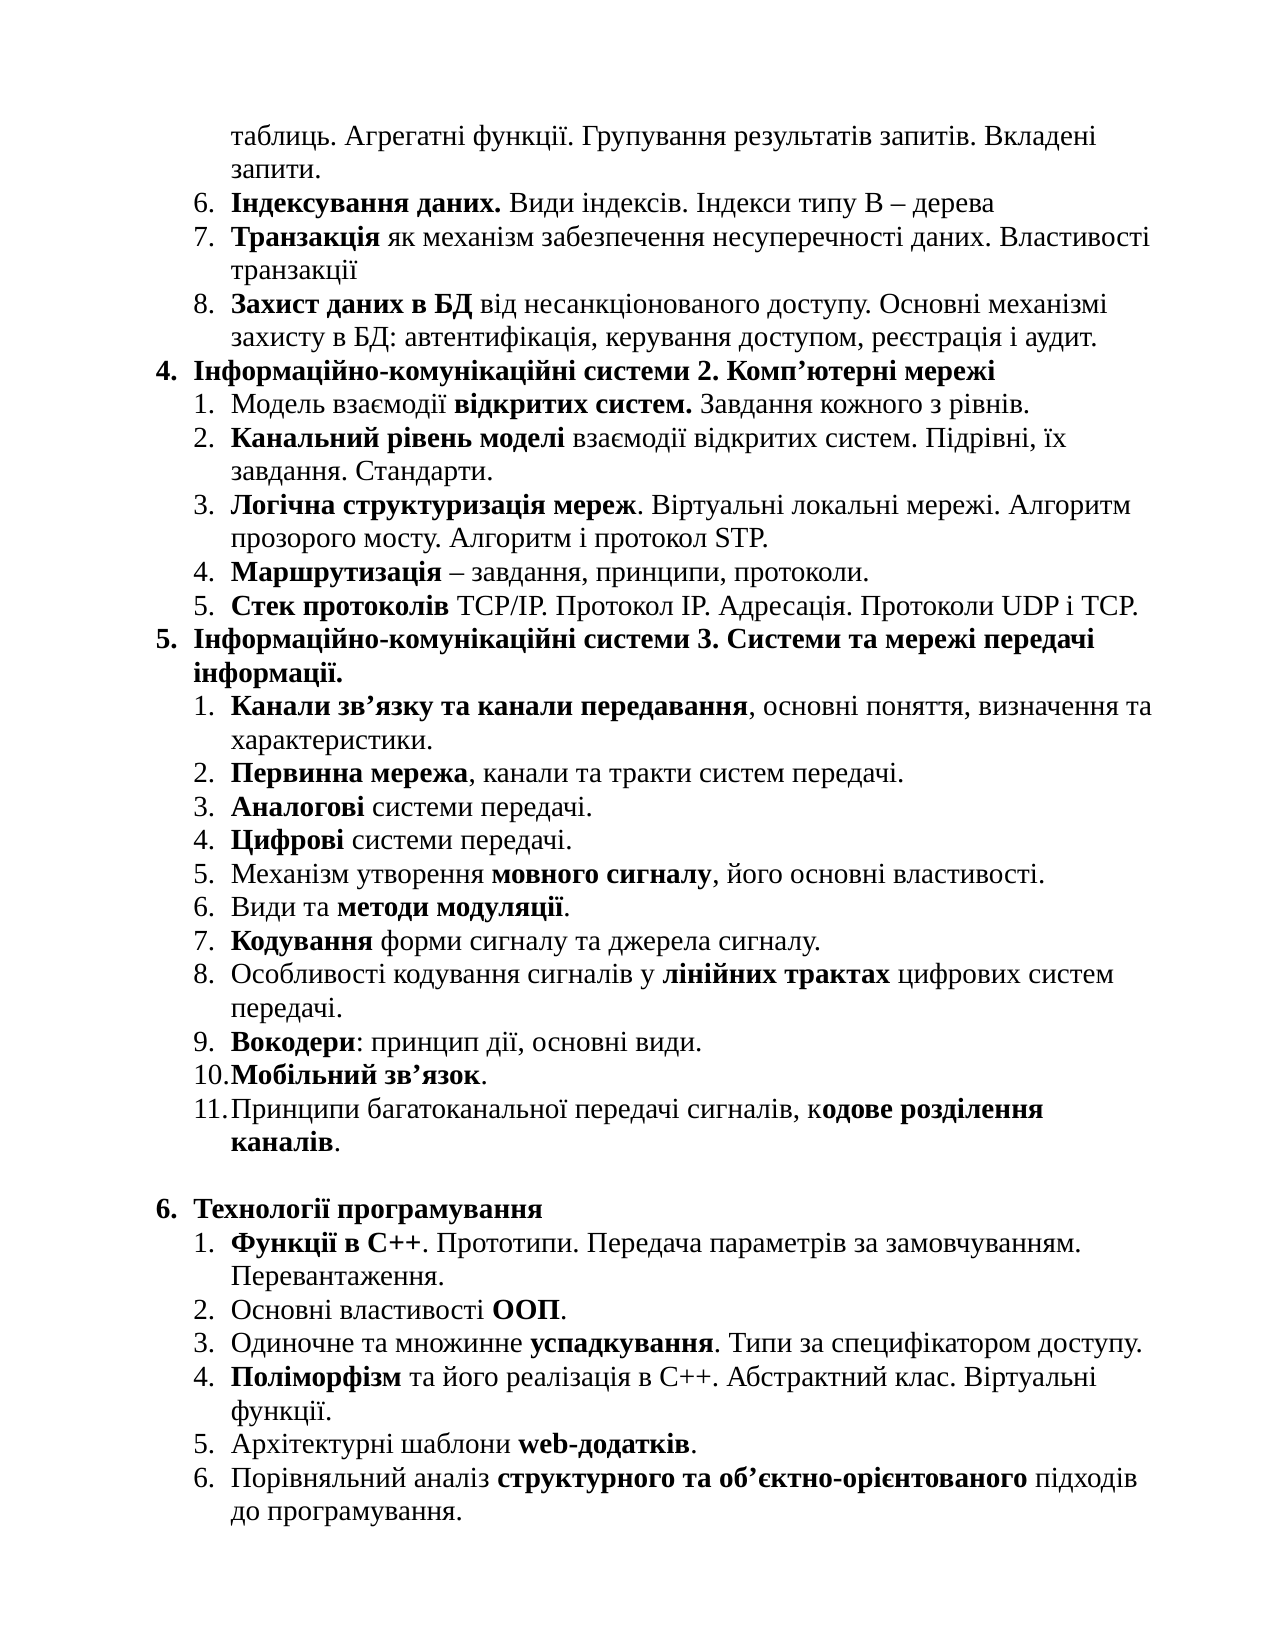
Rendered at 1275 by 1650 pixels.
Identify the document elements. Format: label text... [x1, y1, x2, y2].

list Канали зв’язку та канали передавання, основні поняття, визначення та характеристики. [193, 688, 1157, 755]
list Поліморфізм та його реалізація в С++. Абстрактний клас. Віртуальні функції. [193, 1359, 1157, 1426]
list Технології програмування [156, 1191, 1157, 1225]
list Мобільний зв’язок. [193, 1057, 1157, 1091]
list Функції в С++. Прототипи. Передача параметрів за замовчуванням. Перевантаження. [193, 1225, 1157, 1292]
list Індексування даних. Види індексів. Індекси типу В – дерева [193, 185, 1157, 219]
list Транзакція як механізм забезпечення несуперечності даних. Властивості транзакції [193, 219, 1157, 286]
list Порівняльний аналіз структурного та об’єктно-орієнтованого підходів до програмування. [193, 1460, 1157, 1527]
list Архітектурні шаблони web-додатків. [193, 1426, 1157, 1460]
list Інформаційно-комунікаційні системи 3. Системи та мережі передачі інформації. [156, 621, 1157, 688]
list Принципи багатоканальної передачі сигналів, кодове розділення каналів. [193, 1091, 1157, 1158]
list Механізм утворення мовного сигналу, його основні властивості. [193, 856, 1157, 889]
list Первинна мережа, канали та тракти систем передачі. [193, 755, 1157, 789]
list Інформаційно-комунікаційні системи 2. Комп’ютерні мережі [156, 353, 1157, 386]
list Маршрутизація – завдання, принципи, протоколи. [193, 554, 1157, 588]
list Аналогові системи передачі. [193, 789, 1157, 822]
list Захист даних в БД від несанкціонованого доступу. Основні механізмі захисту в БД: автентифікація, керування доступом, реєстрація і аудит. [193, 286, 1157, 353]
list таблиць. Агрегатні функції. Групування результатів запитів. Вкладені запити. [193, 118, 1157, 185]
list Стек протоколів TCP/IP. Протокол IP. Адресація. Протоколи UDP і TCP. [193, 588, 1157, 621]
list Особливості кодування сигналів у лінійних трактах цифрових систем передачі. [193, 957, 1157, 1024]
list Кодування форми сигналу та джерела сигналу. [193, 923, 1157, 957]
list Цифрові системи передачі. [193, 822, 1157, 856]
list Модель взаємодії відкритих систем. Завдання кожного з рівнів. [193, 386, 1157, 420]
list Одиночне та множинне успадкування. Типи за специфікатором доступу. [193, 1326, 1157, 1359]
list Логічна структуризація мереж. Віртуальні локальні мережі. Алгоритм прозорого мосту. Алгоритм і протокол STP. [193, 487, 1157, 554]
list Вокодери: принцип дії, основні види. [193, 1024, 1157, 1057]
list Види та методи модуляції. [193, 889, 1157, 923]
list Основні властивості ООП. [193, 1292, 1157, 1326]
list Канальний рівень моделі взаємодії відкритих систем. Підрівні, їх завдання. Стандарти. [193, 420, 1157, 487]
